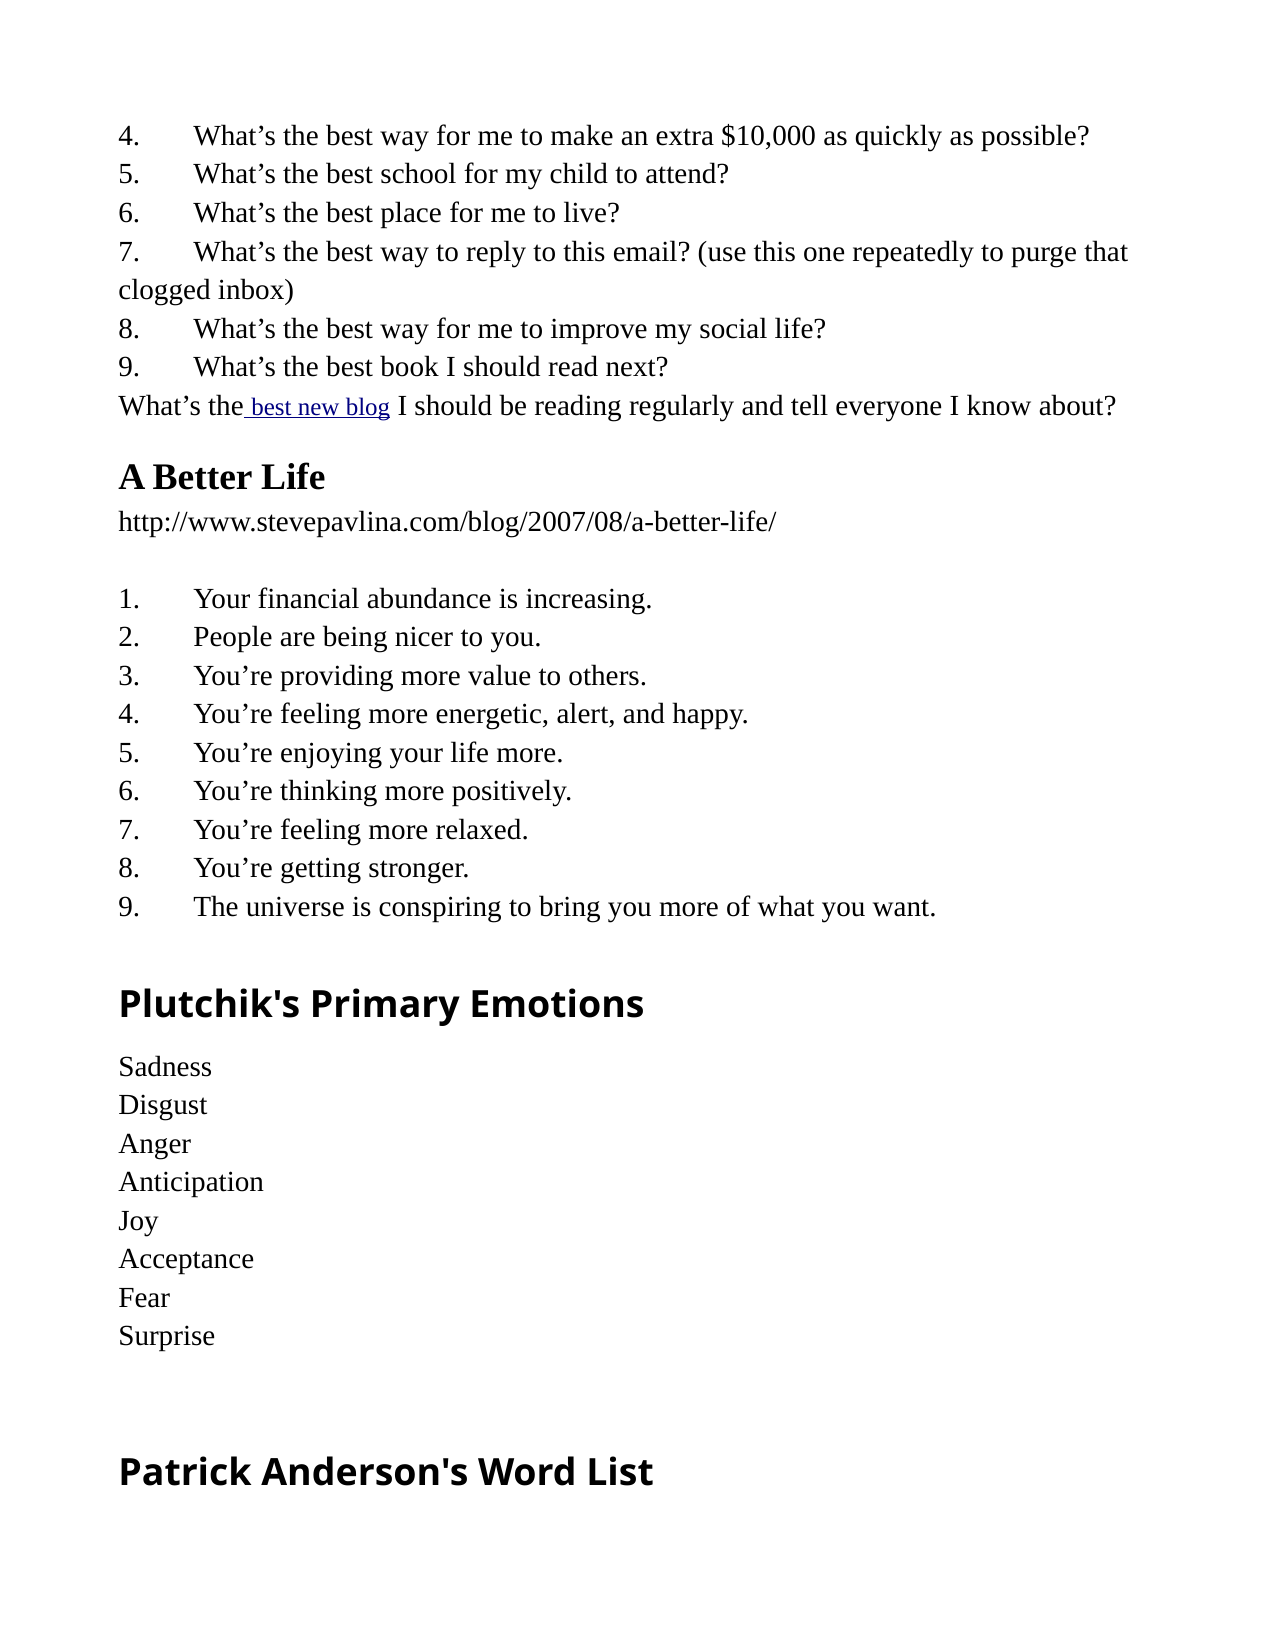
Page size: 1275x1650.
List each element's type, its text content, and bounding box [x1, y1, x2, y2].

text A Better Life [118, 454, 1157, 497]
list What’s the best way to reply to this email? (use this one repeatedly to purge that clogged inbox) [118, 234, 1157, 306]
list People are being nicer to you. [118, 619, 1157, 653]
list What’s the best book I should read next? [118, 349, 1157, 383]
text Fear [118, 1280, 1157, 1313]
list You’re feeling more relaxed. [118, 812, 1157, 846]
list You’re thinking more positively. [118, 773, 1157, 807]
text Anger [118, 1126, 1157, 1159]
list What’s the best way for me to improve my social life? [118, 311, 1157, 344]
list You’re getting stronger. [118, 851, 1157, 884]
subtitle Patrick Anderson's Word List [118, 1446, 1157, 1497]
list What’s the best school for my child to attend? [118, 157, 1157, 190]
list You’re enjoying your life more. [118, 735, 1157, 768]
text Sadness [118, 1049, 1157, 1082]
list The universe is conspiring to bring you more of what you want. [118, 889, 1157, 923]
text Acceptance [118, 1241, 1157, 1275]
list What’s the best way for me to make an extra $10,000 as quickly as possible? [118, 118, 1157, 152]
subtitle Plutchik's Primary Emotions [118, 978, 1157, 1029]
text Joy [118, 1203, 1157, 1236]
text http://www.stevepavlina.com/blog/2007/08/a-better-life/ [118, 504, 1157, 537]
list What’s the best place for me to live? [118, 195, 1157, 229]
text Surprise [118, 1318, 1157, 1352]
list You’re feeling more energetic, alert, and happy. [118, 696, 1157, 730]
text What’s the best new blog I should be reading regularly and tell everyone I know about? [118, 388, 1157, 421]
text Anticipation [118, 1164, 1157, 1198]
list You’re providing more value to others. [118, 658, 1157, 691]
list Your financial abundance is increasing. [118, 581, 1157, 614]
text Disgust [118, 1087, 1157, 1121]
